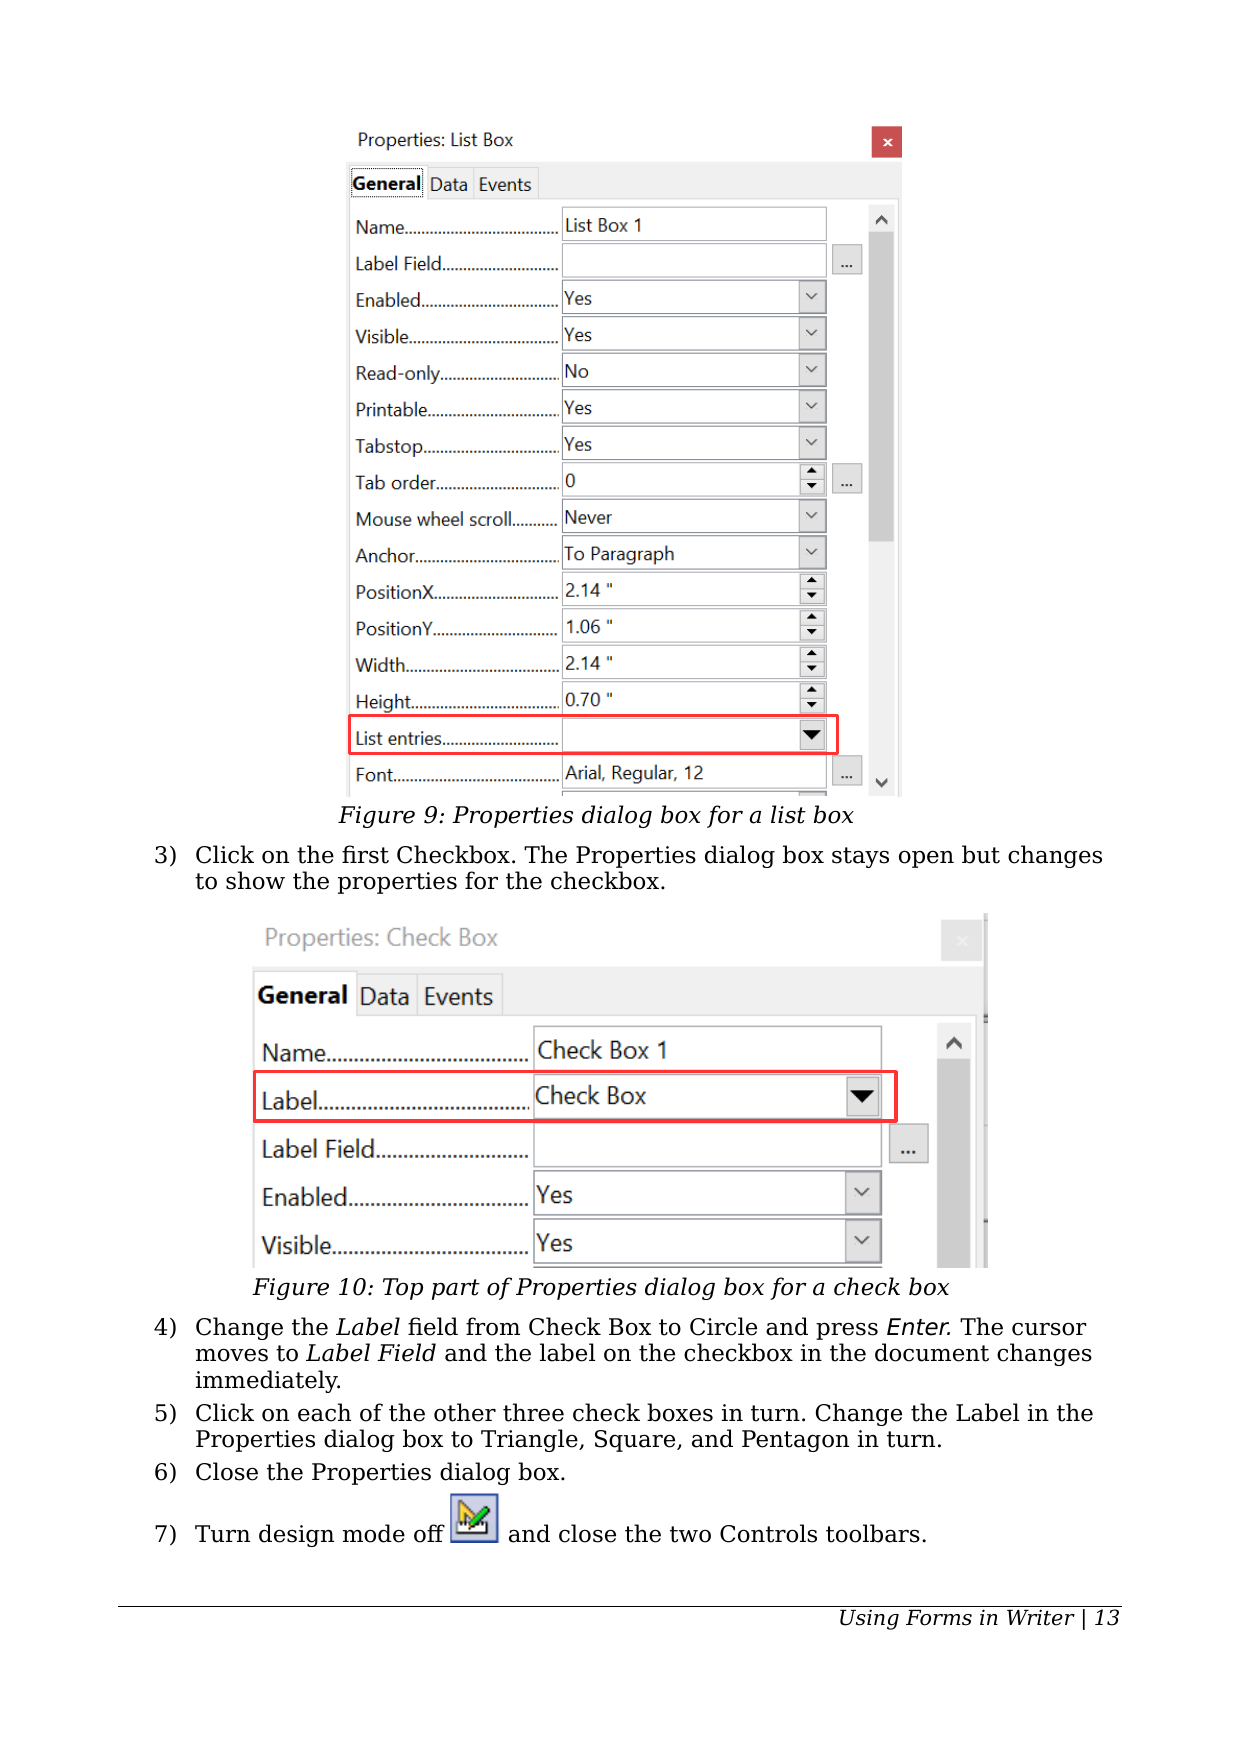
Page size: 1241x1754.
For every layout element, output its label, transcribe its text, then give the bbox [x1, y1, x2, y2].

text Figure 10: Top part of Properties dialog box for a check box [253, 1274, 987, 1301]
picture [346, 118, 902, 797]
picture [252, 913, 988, 1268]
list Click on each of the other three check boxes in turn. Change the Label in the Properties dialog box to Triangle, Square, and Pentagon in turn. [177, 1400, 1122, 1453]
list Close the Properties dialog box. [177, 1459, 1122, 1486]
list Click on the first Checkbox. The Properties dialog box stays open but changes to show the properties for the checkbox. [177, 842, 1122, 895]
list Change the Label field from Check Box to Circle and press Enter. The cursor moves to Label Field and the label on the checkbox in the document changes immediately. [177, 1314, 1122, 1394]
text Figure 9: Properties dialog box for a list box [339, 803, 901, 829]
picture [450, 1492, 501, 1543]
list Turn design mode off and close the two Controls toolbars. [177, 1492, 1122, 1548]
